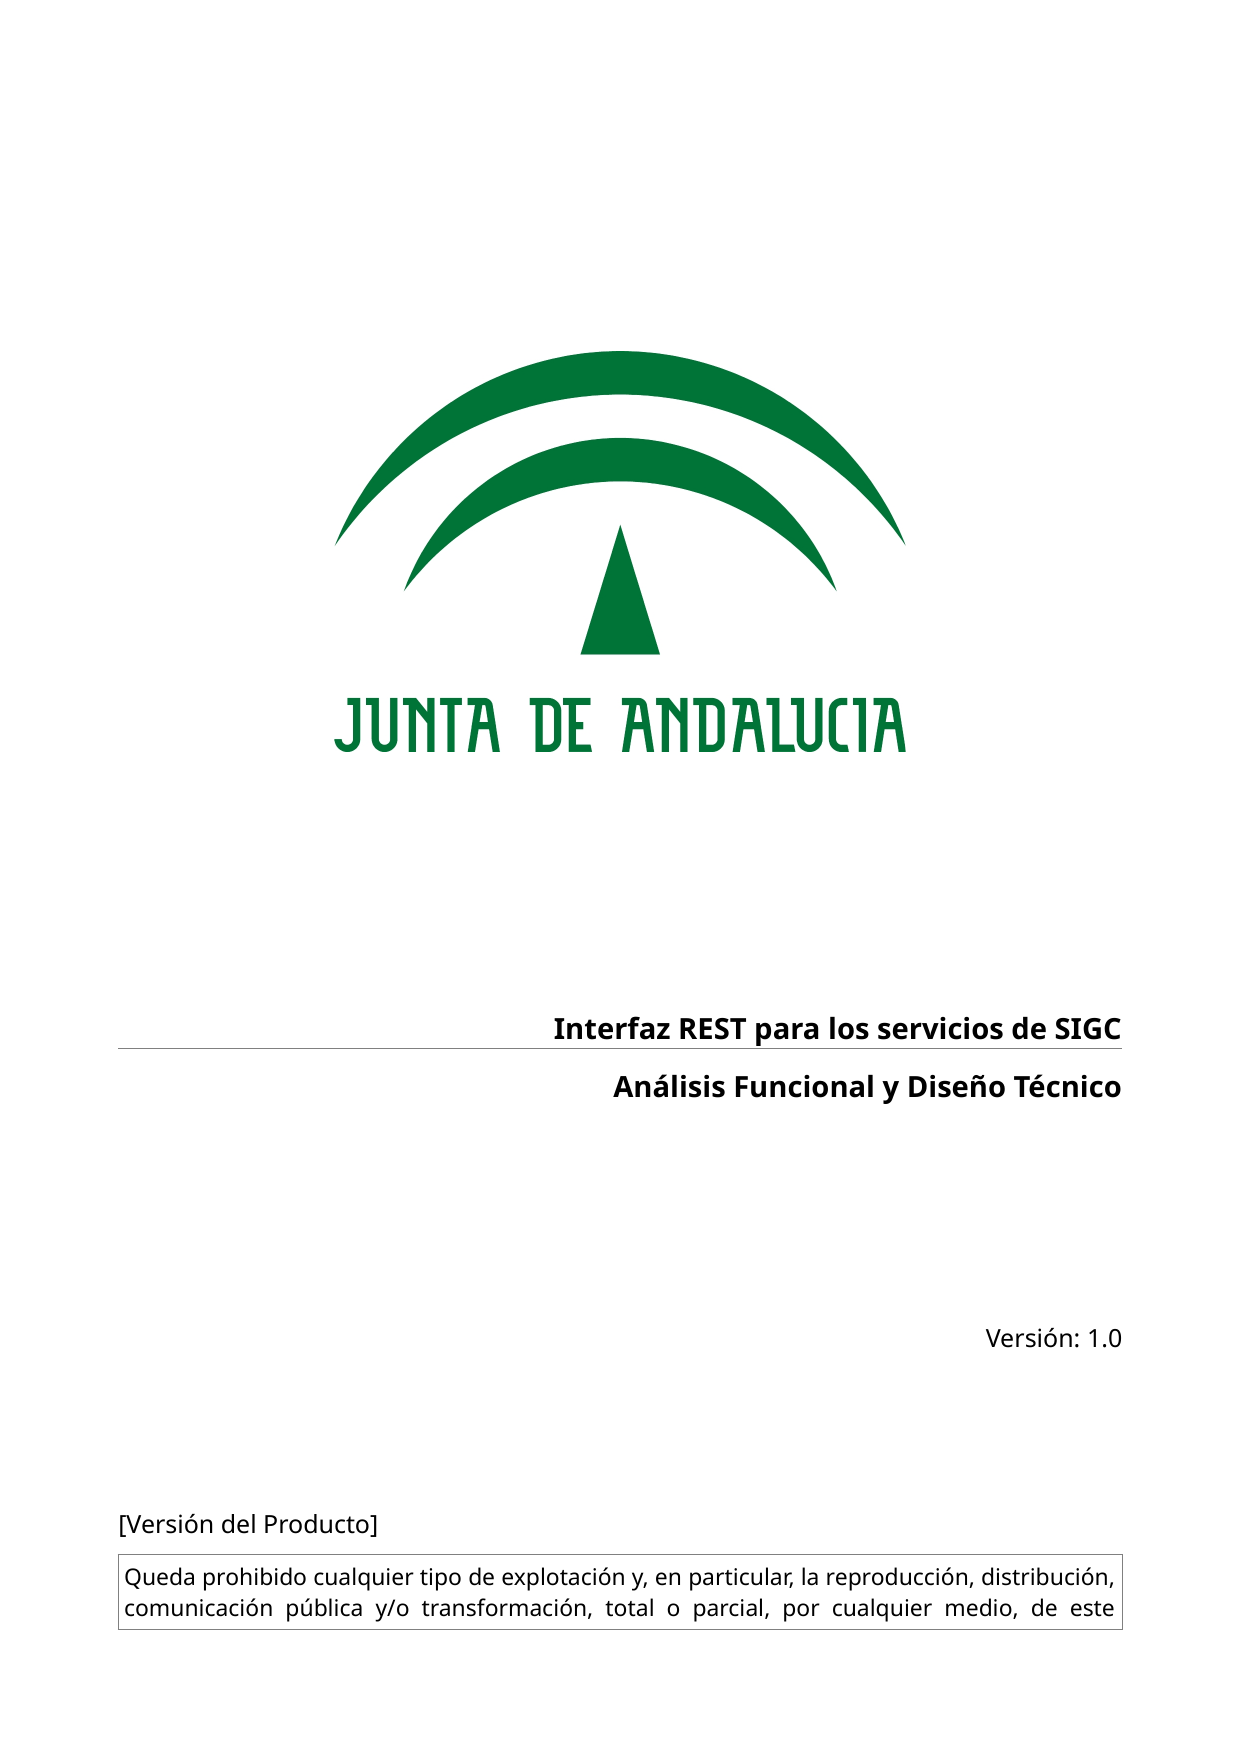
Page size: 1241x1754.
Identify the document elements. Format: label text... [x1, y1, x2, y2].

text [Versión del Producto] [118, 1507, 1122, 1541]
text Interfaz REST para los servicios de SIGC [118, 1008, 1122, 1048]
picture [334, 351, 906, 752]
table_header Queda prohibido cualquier tipo de explotación y, en particular, la reproducción, distribución, comunicación pública y/o transformación, total o parcial, por cualquier medio, de este [119, 1555, 1122, 1629]
title Análisis Funcional y Diseño Técnico [118, 1066, 1122, 1106]
text Versión: 1.0 [118, 1321, 1122, 1355]
